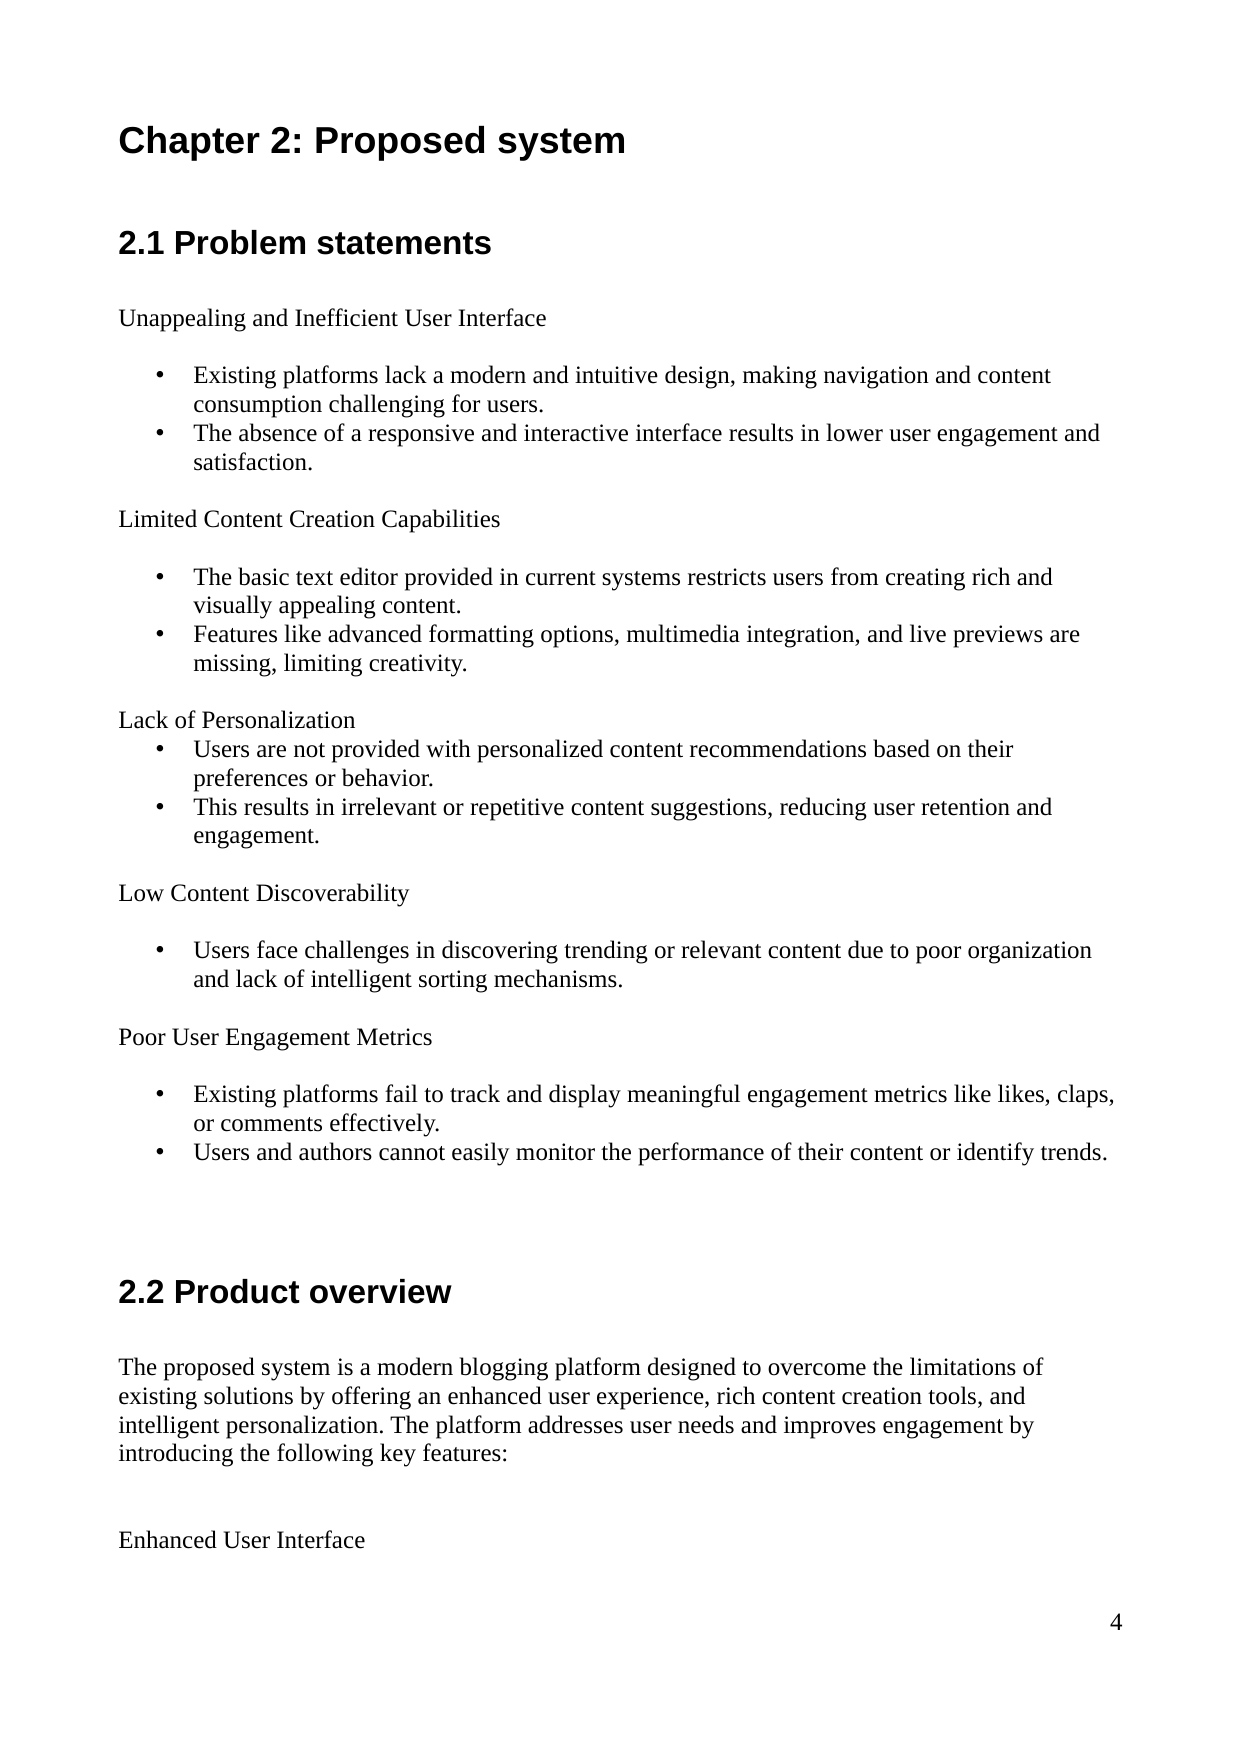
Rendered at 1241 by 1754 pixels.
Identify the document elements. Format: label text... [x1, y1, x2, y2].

text Limited Content Creation Capabilities [118, 476, 1122, 533]
text Unappealing and Inefficient User Interface [118, 303, 1122, 361]
list Users and authors cannot easily monitor the performance of their content or identify trends. [156, 1137, 1122, 1166]
subtitle Chapter 2: Proposed system [118, 118, 1122, 161]
text The proposed system is a modern blogging platform designed to overcome the limitations of existing solutions by offering an enhanced user experience, rich content creation tools, and intelligent personalization. The platform addresses user needs and improves engagement by introducing the following key features: [118, 1352, 1122, 1467]
list This results in irrelevant or repetitive content suggestions, reducing user retention and engagement. [156, 792, 1122, 849]
text Low Content Discoverability [118, 878, 1122, 907]
subtitle 2.2 Product overview [118, 1273, 1122, 1311]
list Existing platforms fail to track and display meaningful engagement metrics like likes, claps, or comments effectively. [156, 1079, 1122, 1137]
text Poor User Engagement Metrics [118, 1022, 1122, 1051]
subtitle 2.1 Problem statements [118, 223, 1122, 262]
list Existing platforms lack a modern and intuitive design, making navigation and content consumption challenging for users. [156, 361, 1122, 418]
list Features like advanced formatting options, multimedia integration, and live previews are missing, limiting creativity. [156, 619, 1122, 677]
list The absence of a responsive and interactive interface results in lower user engagement and satisfaction. [156, 418, 1122, 476]
text Lack of Personalization [118, 706, 1122, 734]
list The basic text editor provided in current systems restricts users from creating rich and visually appealing content. [156, 562, 1122, 619]
text Enhanced User Interface [118, 1525, 1122, 1553]
list Users face challenges in discovering trending or relevant content due to poor organization and lack of intelligent sorting mechanisms. [156, 936, 1122, 993]
list Users are not provided with personalized content recommendations based on their preferences or behavior. [156, 734, 1122, 792]
